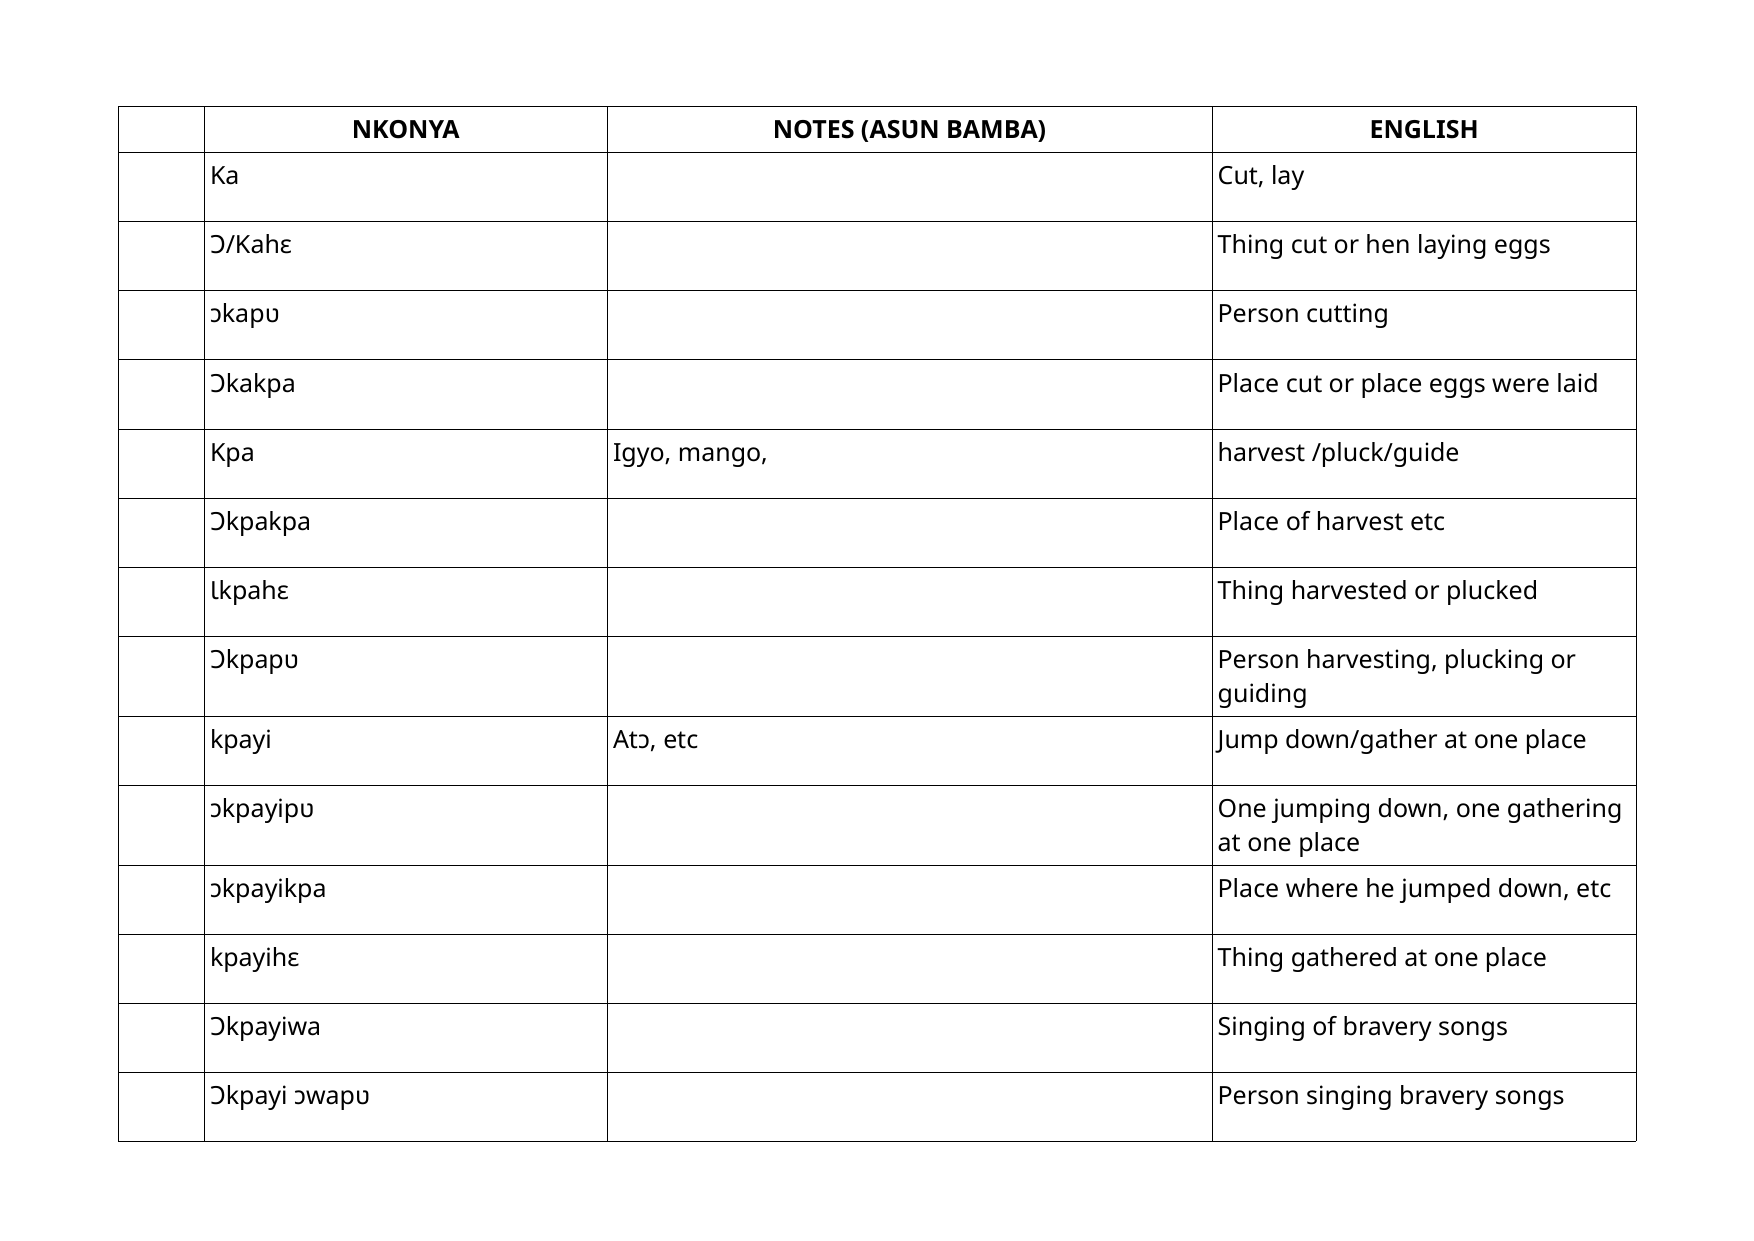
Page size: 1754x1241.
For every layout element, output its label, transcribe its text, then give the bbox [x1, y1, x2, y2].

table_cell harvest /pluck/guide [1213, 430, 1636, 498]
table_cell [119, 430, 204, 498]
table_cell [119, 786, 204, 864]
table_cell ɔkpayikpa [205, 866, 607, 934]
table_cell ɔkpayipʋ [205, 786, 607, 864]
table_cell Person cutting [1213, 291, 1636, 359]
table_cell kpayi [205, 717, 607, 785]
table_cell Atɔ, etc [608, 717, 1212, 785]
table_cell [119, 291, 204, 359]
table_header NOTES (ASƲN BAMBA) [608, 107, 1212, 152]
table_cell [608, 360, 1212, 428]
table_cell [608, 291, 1212, 359]
table_cell [608, 786, 1212, 864]
table_cell Place of harvest etc [1213, 499, 1636, 567]
table_cell [608, 866, 1212, 934]
table_cell ɔkapʋ [205, 291, 607, 359]
table_cell [119, 222, 204, 290]
table_cell Ɔkpayiwa [205, 1004, 607, 1072]
table_cell [608, 568, 1212, 636]
table_cell Thing cut or hen laying eggs [1213, 222, 1636, 290]
table_cell Thing harvested or plucked [1213, 568, 1636, 636]
table_cell Cut, lay [1213, 153, 1636, 221]
table_cell Igyo, mango, [608, 430, 1212, 498]
table_cell [608, 1004, 1212, 1072]
table_cell Person harvesting, plucking or guiding [1213, 637, 1636, 716]
table_cell [119, 717, 204, 785]
table_cell Place where he jumped down, etc [1213, 866, 1636, 934]
table_cell [119, 568, 204, 636]
table_cell Ɩkpahɛ [205, 568, 607, 636]
table_cell Ɔkpayi ɔwapʋ [205, 1073, 607, 1141]
table_cell Thing gathered at one place [1213, 935, 1636, 1003]
table_cell Ɔkpapʋ [205, 637, 607, 716]
table_cell [119, 866, 204, 934]
table_cell Ɔkpakpa [205, 499, 607, 567]
table_cell [608, 222, 1212, 290]
table_cell Place cut or place eggs were laid [1213, 360, 1636, 428]
table_cell [608, 935, 1212, 1003]
table_cell [608, 499, 1212, 567]
table_cell [119, 637, 204, 716]
table_cell [608, 1073, 1212, 1141]
table_cell Ɔ/Kahɛ [205, 222, 607, 290]
table_cell [119, 499, 204, 567]
table_cell [608, 153, 1212, 221]
table_cell One jumping down, one gathering at one place [1213, 786, 1636, 864]
table_cell [119, 1073, 204, 1141]
table_cell Jump down/gather at one place [1213, 717, 1636, 785]
table_cell Person singing bravery songs [1213, 1073, 1636, 1141]
table_header NKONYA [205, 107, 607, 152]
table_cell Ka [205, 153, 607, 221]
table_header ENGLISH [1213, 107, 1636, 152]
table_cell [119, 153, 204, 221]
table_cell Kpa [205, 430, 607, 498]
table_cell [119, 935, 204, 1003]
table_cell Singing of bravery songs [1213, 1004, 1636, 1072]
table_cell [119, 360, 204, 428]
table_cell [119, 1004, 204, 1072]
table_header [119, 107, 204, 152]
table_cell Ɔkakpa [205, 360, 607, 428]
table_cell kpayihɛ [205, 935, 607, 1003]
table_cell [608, 637, 1212, 716]
